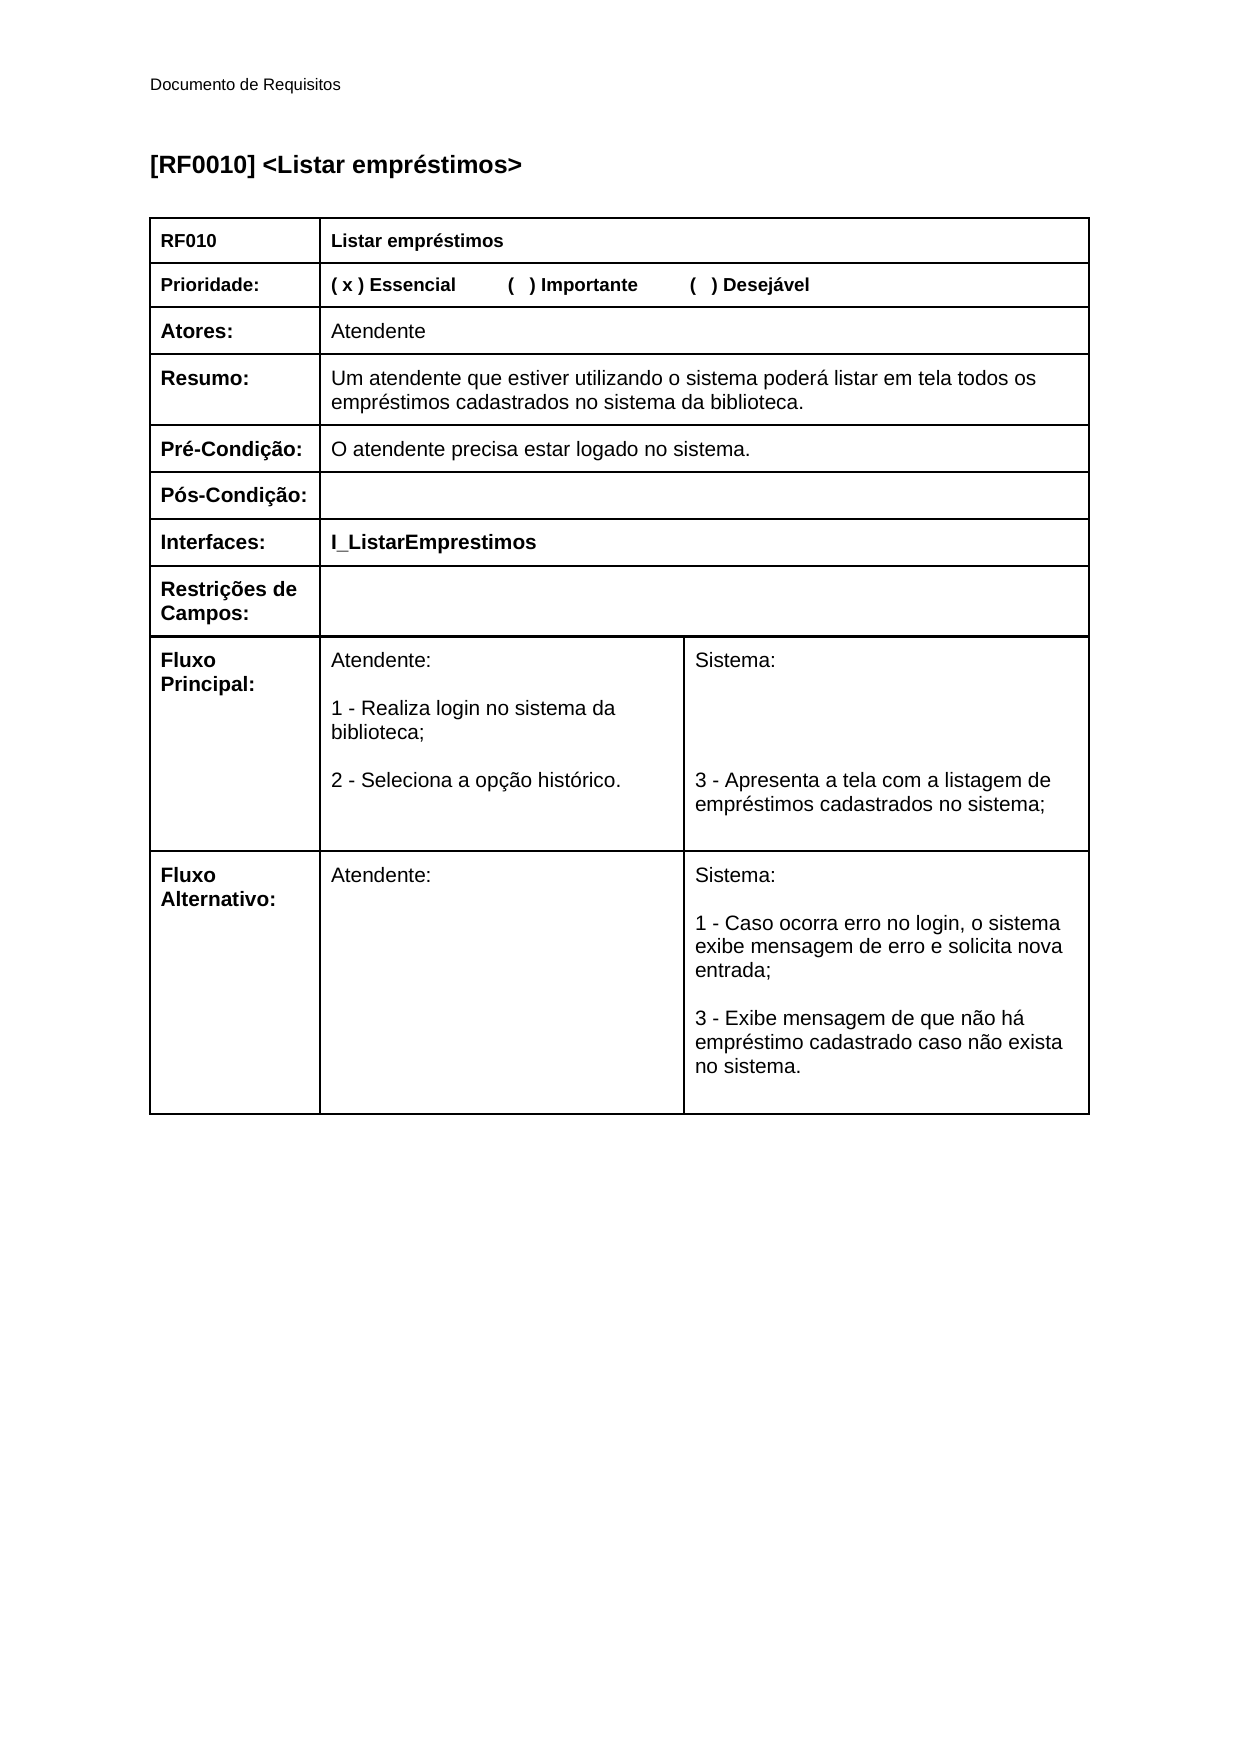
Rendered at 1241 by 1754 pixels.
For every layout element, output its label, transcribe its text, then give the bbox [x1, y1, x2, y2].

table_cell Interfaces: [151, 520, 319, 564]
table_cell [321, 473, 1088, 518]
table_cell Atendente [321, 308, 1088, 353]
table_cell Pós-Condição: [151, 473, 319, 518]
table_cell Sistema: 1 - Caso ocorra erro no login, o sistema exibe mensagem de erro e solicita nova entrada; 3 - Exibe mensagem de que não há empréstimo cadastrado caso não exista no sistema. [685, 852, 1088, 1112]
table_cell Atendente: 1 - Realiza login no sistema da biblioteca; 2 - Seleciona a opção histórico. [321, 638, 683, 850]
table_cell Atendente: [321, 852, 683, 1112]
table_header RF010 [151, 219, 319, 262]
table_cell Um atendente que estiver utilizando o sistema poderá listar em tela todos os empréstimos cadastrados no sistema da biblioteca. [321, 355, 1088, 424]
table_cell Fluxo Alternativo: [151, 852, 319, 1112]
table_cell I_ListarEmprestimos [321, 520, 1088, 564]
table_cell Fluxo Principal: [151, 638, 319, 850]
table_cell ( x ) Essencial ( ) Importante ( ) Desejável [321, 264, 1088, 306]
table_cell Atores: [151, 308, 319, 353]
subtitle [RF0010] <Listar empréstimos> [150, 150, 1090, 179]
table_header Listar empréstimos [321, 219, 1088, 262]
table_cell Pré-Condição: [151, 426, 319, 471]
table_cell Resumo: [151, 355, 319, 424]
table_cell [321, 567, 1088, 635]
table_cell Restrições de Campos: [151, 567, 319, 635]
table_cell O atendente precisa estar logado no sistema. [321, 426, 1088, 471]
table_cell Sistema: 3 - Apresenta a tela com a listagem de empréstimos cadastrados no sistema; [685, 638, 1088, 850]
table_cell Prioridade: [151, 264, 319, 306]
